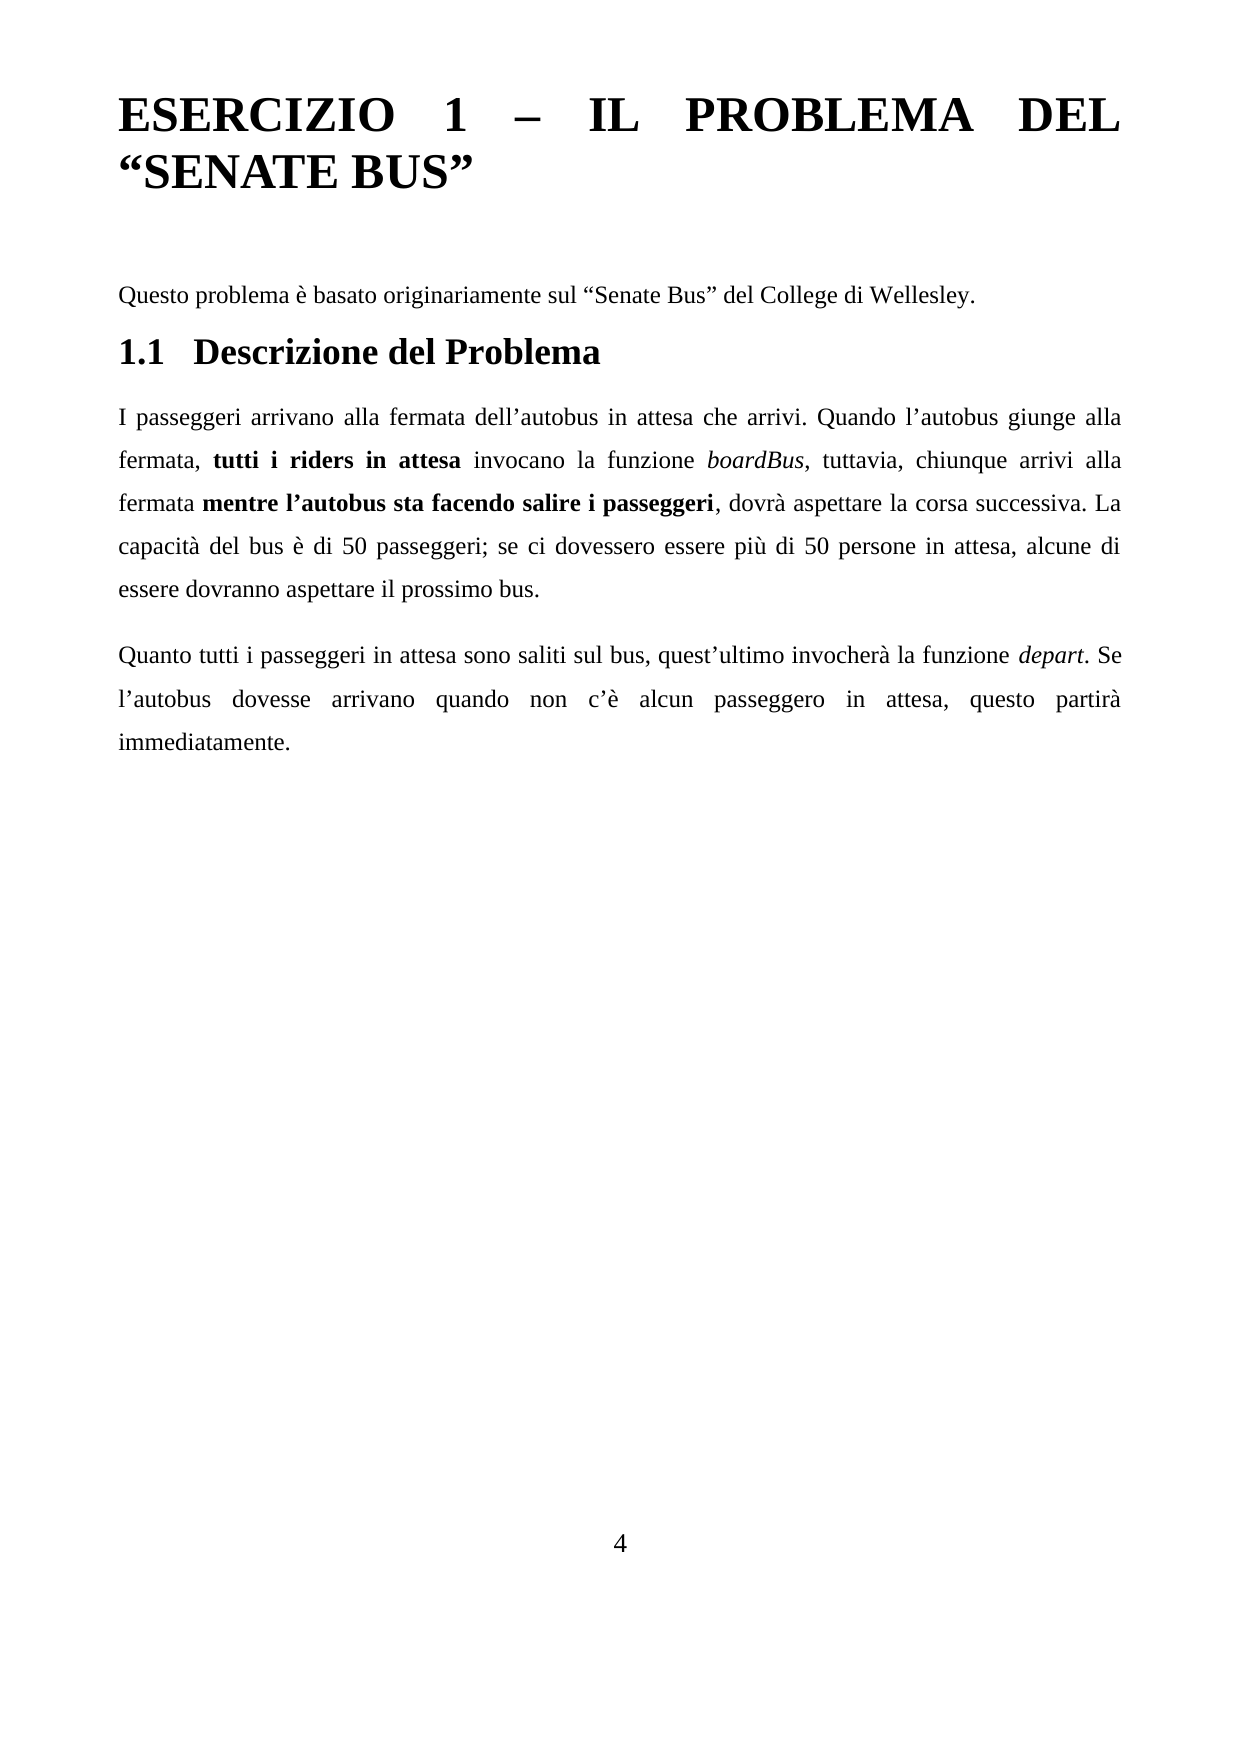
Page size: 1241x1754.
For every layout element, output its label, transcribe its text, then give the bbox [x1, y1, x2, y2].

text I passeggeri arrivano alla fermata dell’autobus in attesa che arrivi. Quando l’autobus giunge alla fermata, tutti i riders in attesa invocano la funzione boardBus, tuttavia, chiunque arrivi alla fermata mentre l’autobus sta facendo salire i passeggeri, dovrà aspettare la corsa successiva. La capacità del bus è di 50 passeggeri; se ci dovessero essere più di 50 persone in attesa, alcune di essere dovranno aspettare il prossimo bus. [118, 402, 1122, 603]
text Quanto tutti i passeggeri in attesa sono saliti sul bus, quest’ultimo invocherà la funzione depart. Se l’autobus dovesse arrivano quando non c’è alcun passeggero in attesa, questo partirà immediatamente. [118, 641, 1122, 756]
list Descrizione del Problema [118, 330, 1122, 373]
text Questo problema è basato originariamente sul “Senate Bus” del College di Wellesley. [118, 280, 1122, 309]
subtitle ESERCIZIO 1 – IL PROBLEMA DEL “SENATE BUS” [118, 84, 1122, 199]
